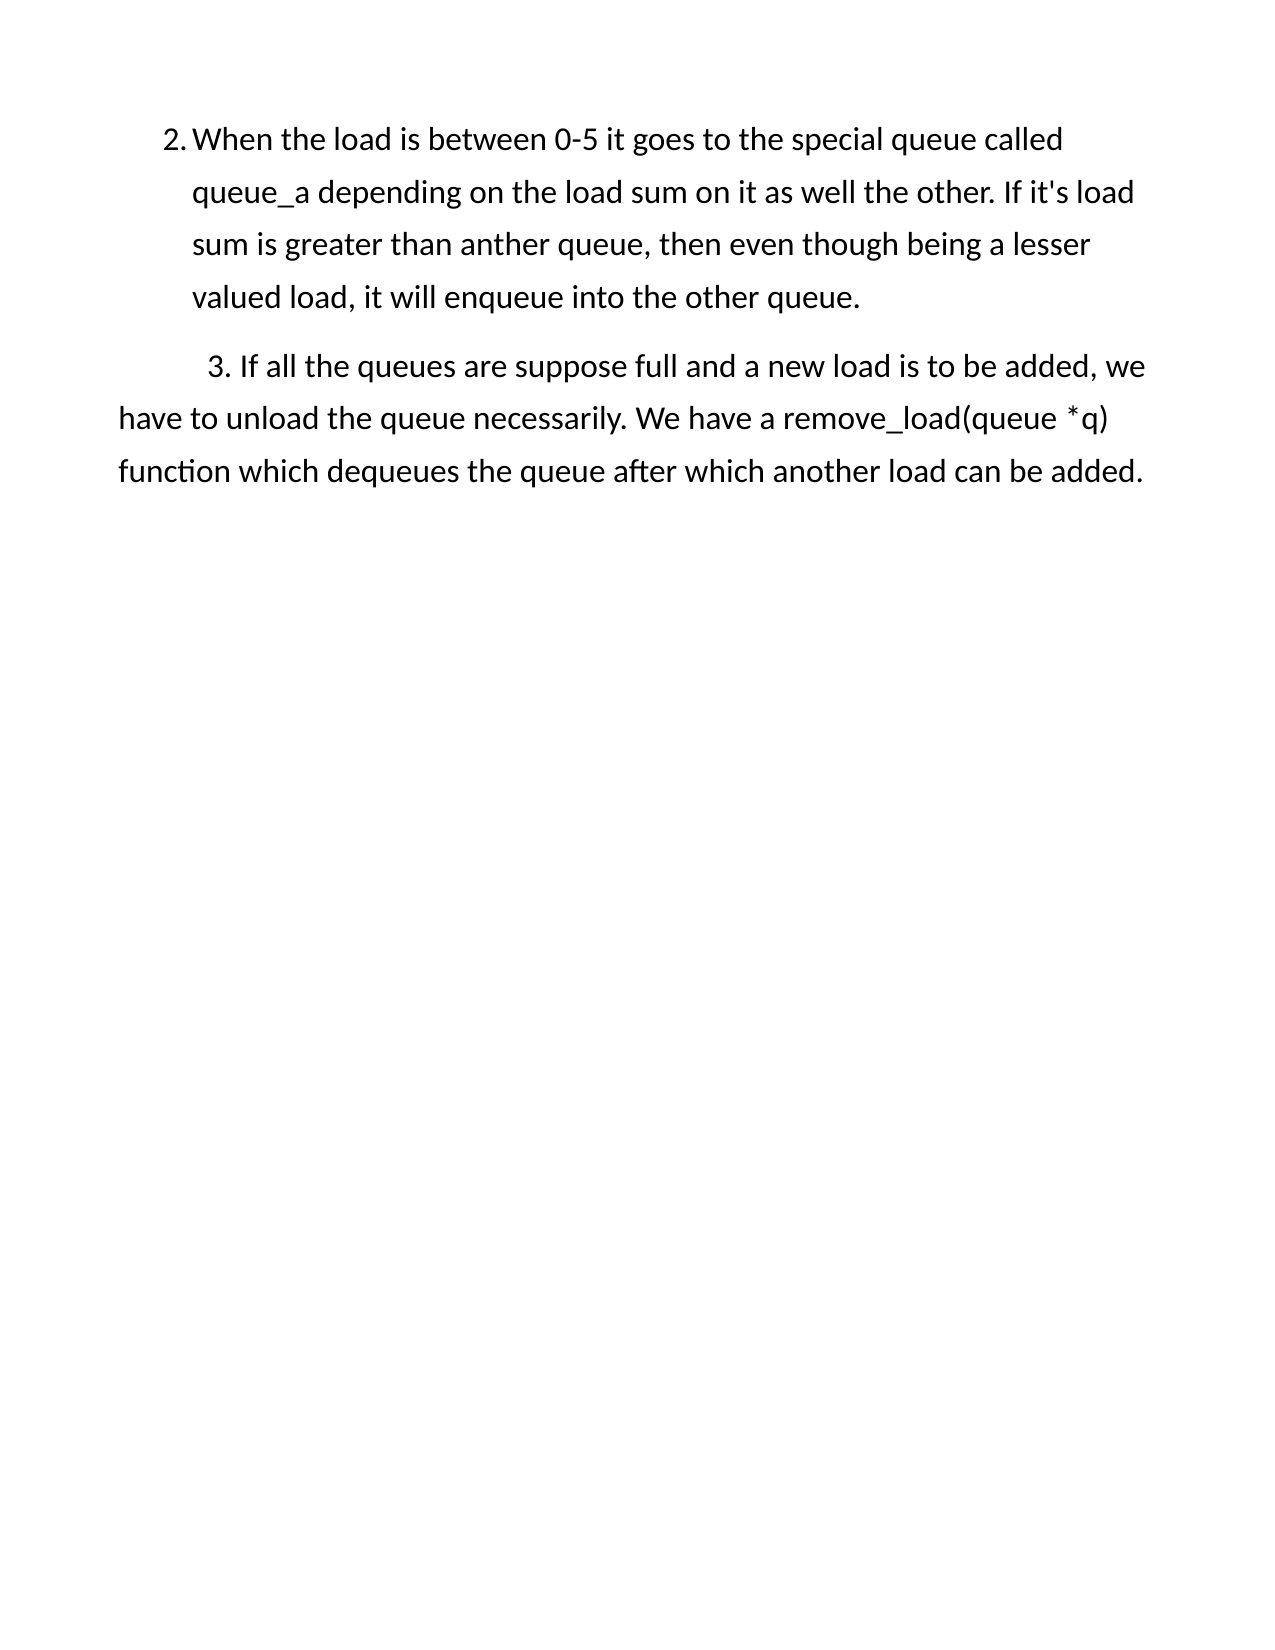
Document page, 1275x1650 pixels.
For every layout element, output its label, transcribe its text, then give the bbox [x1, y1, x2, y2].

text 3. If all the queues are suppose full and a new load is to be added, we have to unload the queue necessarily. We have a remove_load(queue *q) function which dequeues the queue after which another load can be added. [118, 345, 1157, 491]
list When the load is between 0-5 it goes to the special queue called queue_a depending on the load sum on it as well the other. If it's load sum is greater than anther queue, then even though being a lesser valued load, it will enqueue into the other queue. [162, 118, 1157, 316]
